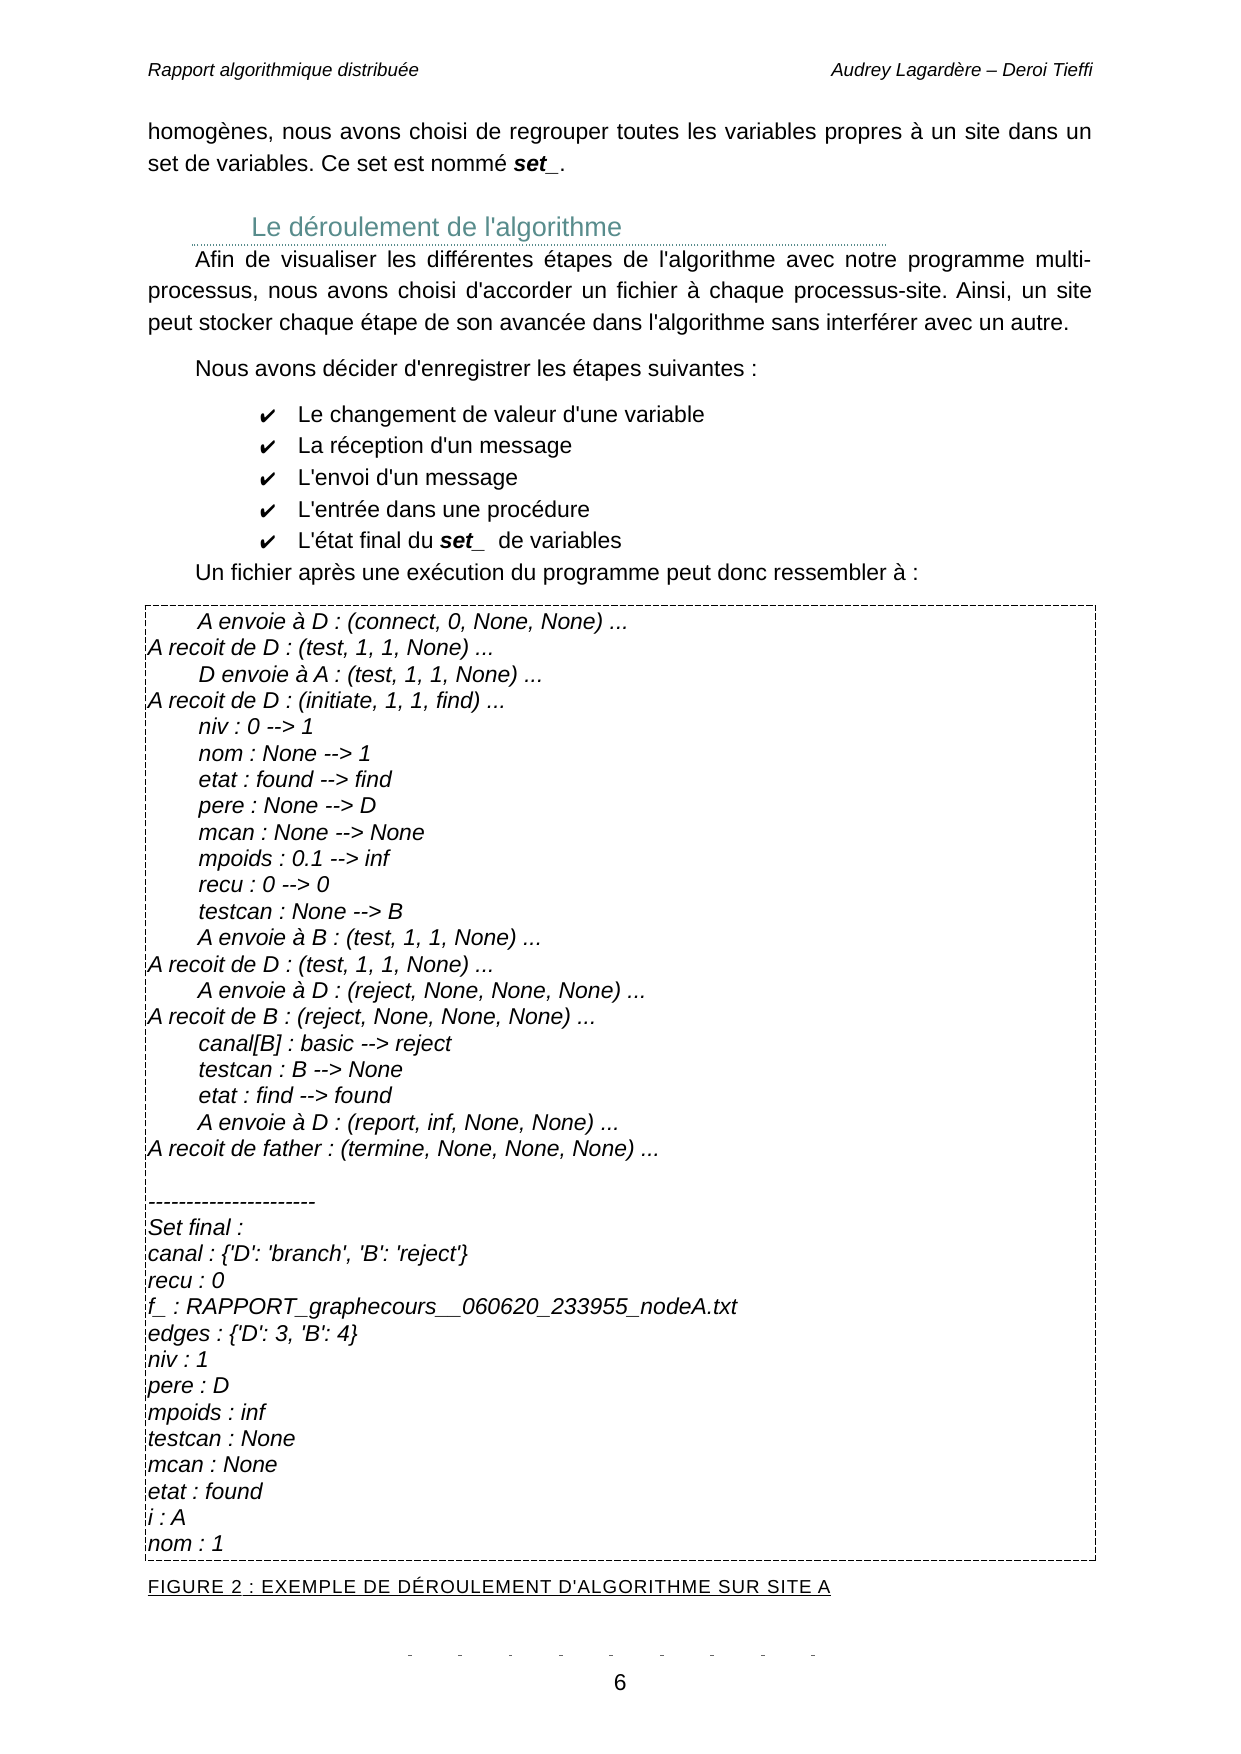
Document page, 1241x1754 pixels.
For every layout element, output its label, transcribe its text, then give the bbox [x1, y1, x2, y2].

text Figure 2 : Exemple de déroulement d'algorithme sur site A [148, 1576, 1093, 1598]
text A envoie à D : (connect, 0, None, None) ... A recoit de D : (test, 1, 1, None) ... D envoie à A : (test, 1, 1, None) ... A recoit de D : (initiate, 1, 1, find) ... niv : 0 --> 1 nom : None --> 1 etat : found --> find pere : None --> D mcan : None --> None mpoids : 0.1 --> inf recu : 0 --> 0 testcan : None --> B A envoie à B : (test, 1, 1, None) ... A recoit de D : (test, 1, 1, None) ... A envoie à D : (reject, None, None, None) ... A recoit de B : (reject, None, None, None) ... canal[B] : basic --> reject testcan : B --> None etat : find --> found A envoie à D : (report, inf, None, None) ... A recoit de father : (termine, None, None, None) ... ---------------------- Set final : canal : {'D': 'branch', 'B': 'reject'} recu : 0 f_ : RAPPORT_graphecours__060620_233955_nodeA.txt edges : {'D': 3, 'B': 4} niv : 1 pere : D mpoids : inf testcan : None mcan : None etat : found i : A nom : 1 [144, 605, 1096, 1560]
list L'état final du set_ de variables [260, 527, 1093, 553]
text Afin de visualiser les différentes étapes de l'algorithme avec notre programme multi-processus, nous avons choisi d'accorder un fichier à chaque processus-site. Ainsi, un site peut stocker chaque étape de son avancée dans l'algorithme sans interférer avec un autre. [148, 246, 1093, 335]
list Le changement de valeur d'une variable [260, 401, 1093, 427]
list L'envoi d'un message [260, 464, 1093, 490]
list La réception d'un message [260, 432, 1093, 459]
list L'entrée dans une procédure [260, 496, 1093, 522]
text homogènes, nous avons choisi de regrouper toutes les variables propres à un site dans un set de variables. Ce set est nommé set_. [148, 118, 1093, 176]
text Nous avons décider d'enregistrer les étapes suivantes : [148, 355, 1093, 381]
text Un fichier après une exécution du programme peut donc ressembler à : [148, 559, 1093, 585]
subtitle Le déroulement de l'algorithme [192, 211, 886, 246]
